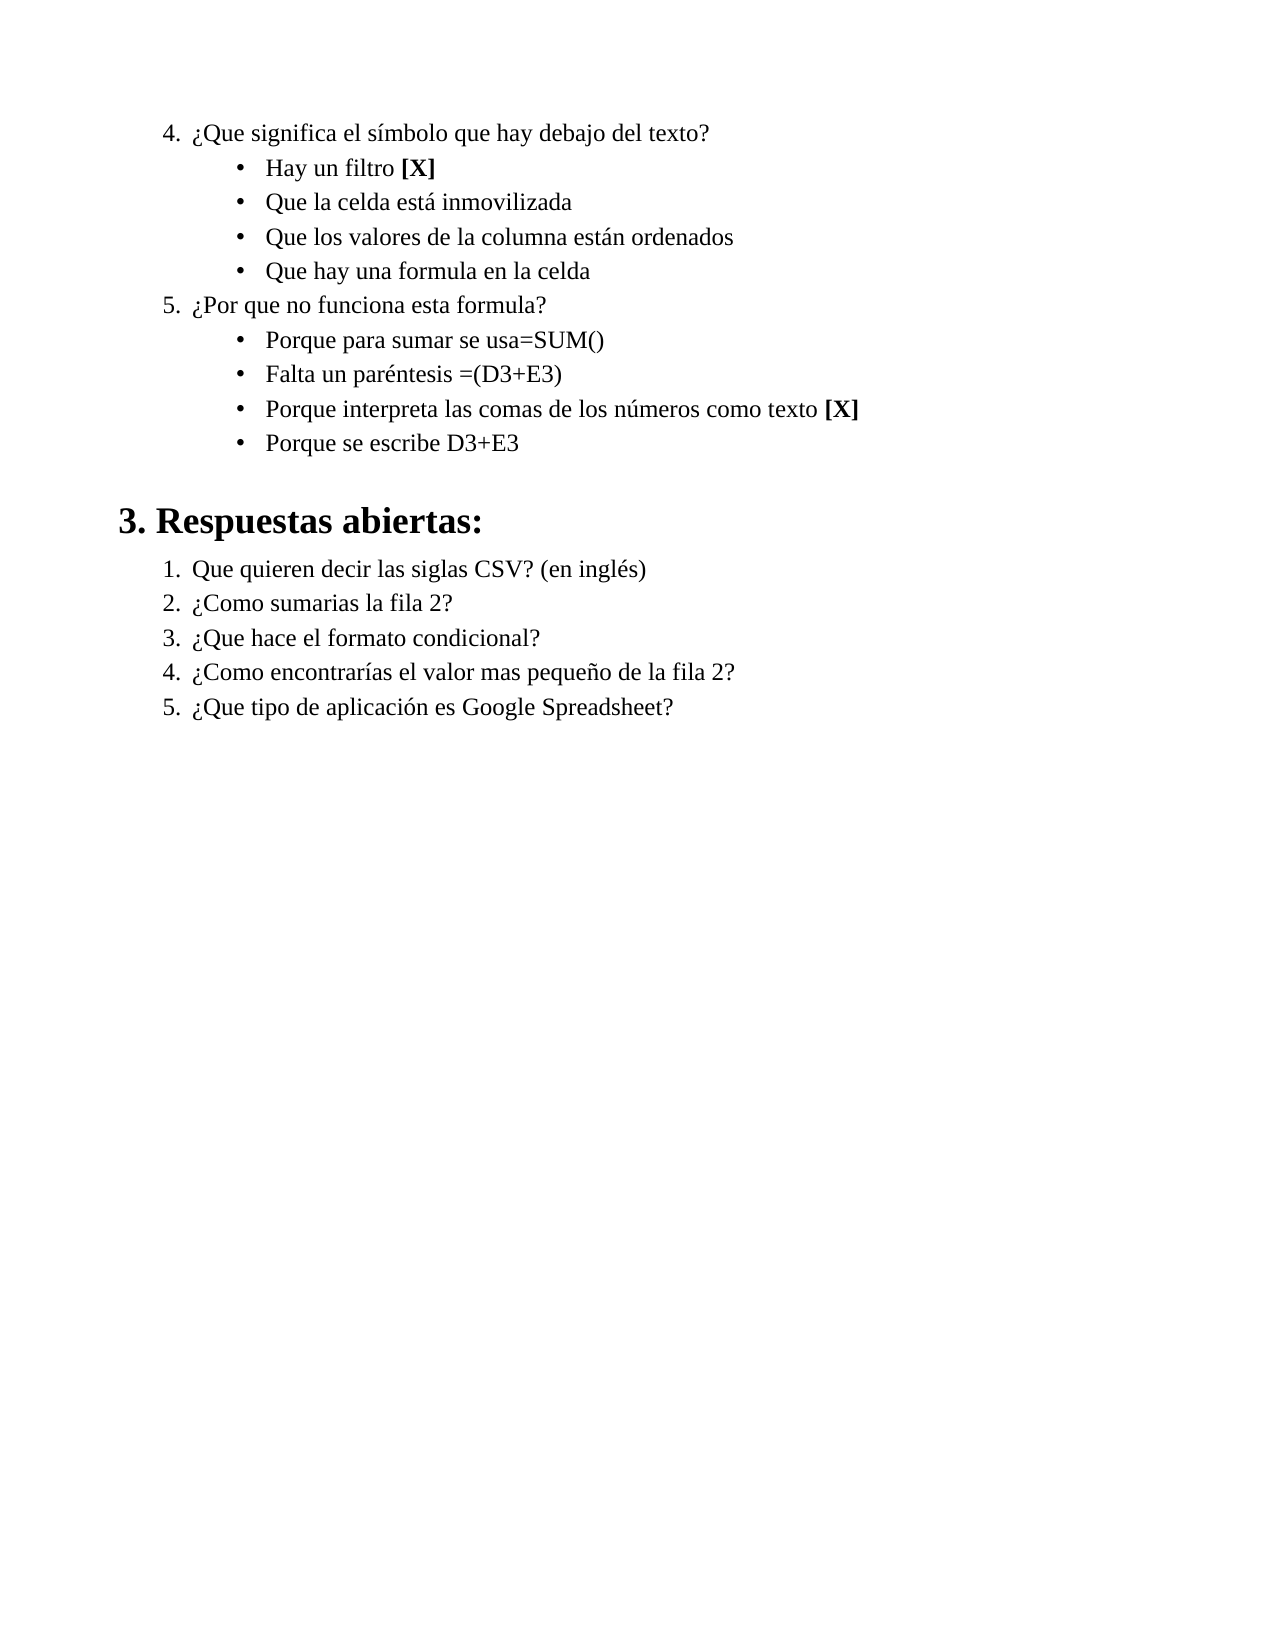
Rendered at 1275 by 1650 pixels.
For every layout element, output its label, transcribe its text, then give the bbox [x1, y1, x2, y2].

list Falta un paréntesis =(D3+E3) [236, 359, 1157, 388]
list ¿Que tipo de aplicación es Google Spreadsheet? [162, 692, 1157, 721]
list ¿Que significa el símbolo que hay debajo del texto? [162, 118, 1157, 147]
list ¿Que hace el formato condicional? [162, 623, 1157, 652]
list ¿Por que no funciona esta formula? [162, 291, 1157, 319]
list Que los valores de la columna están ordenados [236, 222, 1157, 250]
list Porque para sumar se usa=SUM() [236, 325, 1157, 354]
list Que hay una formula en la celda [236, 256, 1157, 285]
list Que la celda está inmovilizada [236, 187, 1157, 216]
list Porque se escribe D3+E3 [236, 428, 1157, 457]
list ¿Como encontrarías el valor mas pequeño de la fila 2? [162, 657, 1157, 686]
list Que quieren decir las siglas CSV? (en inglés) [162, 554, 1157, 583]
list ¿Como sumarias la fila 2? [162, 588, 1157, 617]
list Hay un filtro [X] [236, 153, 1157, 181]
list Porque interpreta las comas de los números como texto [X] [236, 394, 1157, 423]
subtitle 3. Respuestas abiertas: [118, 498, 1157, 541]
